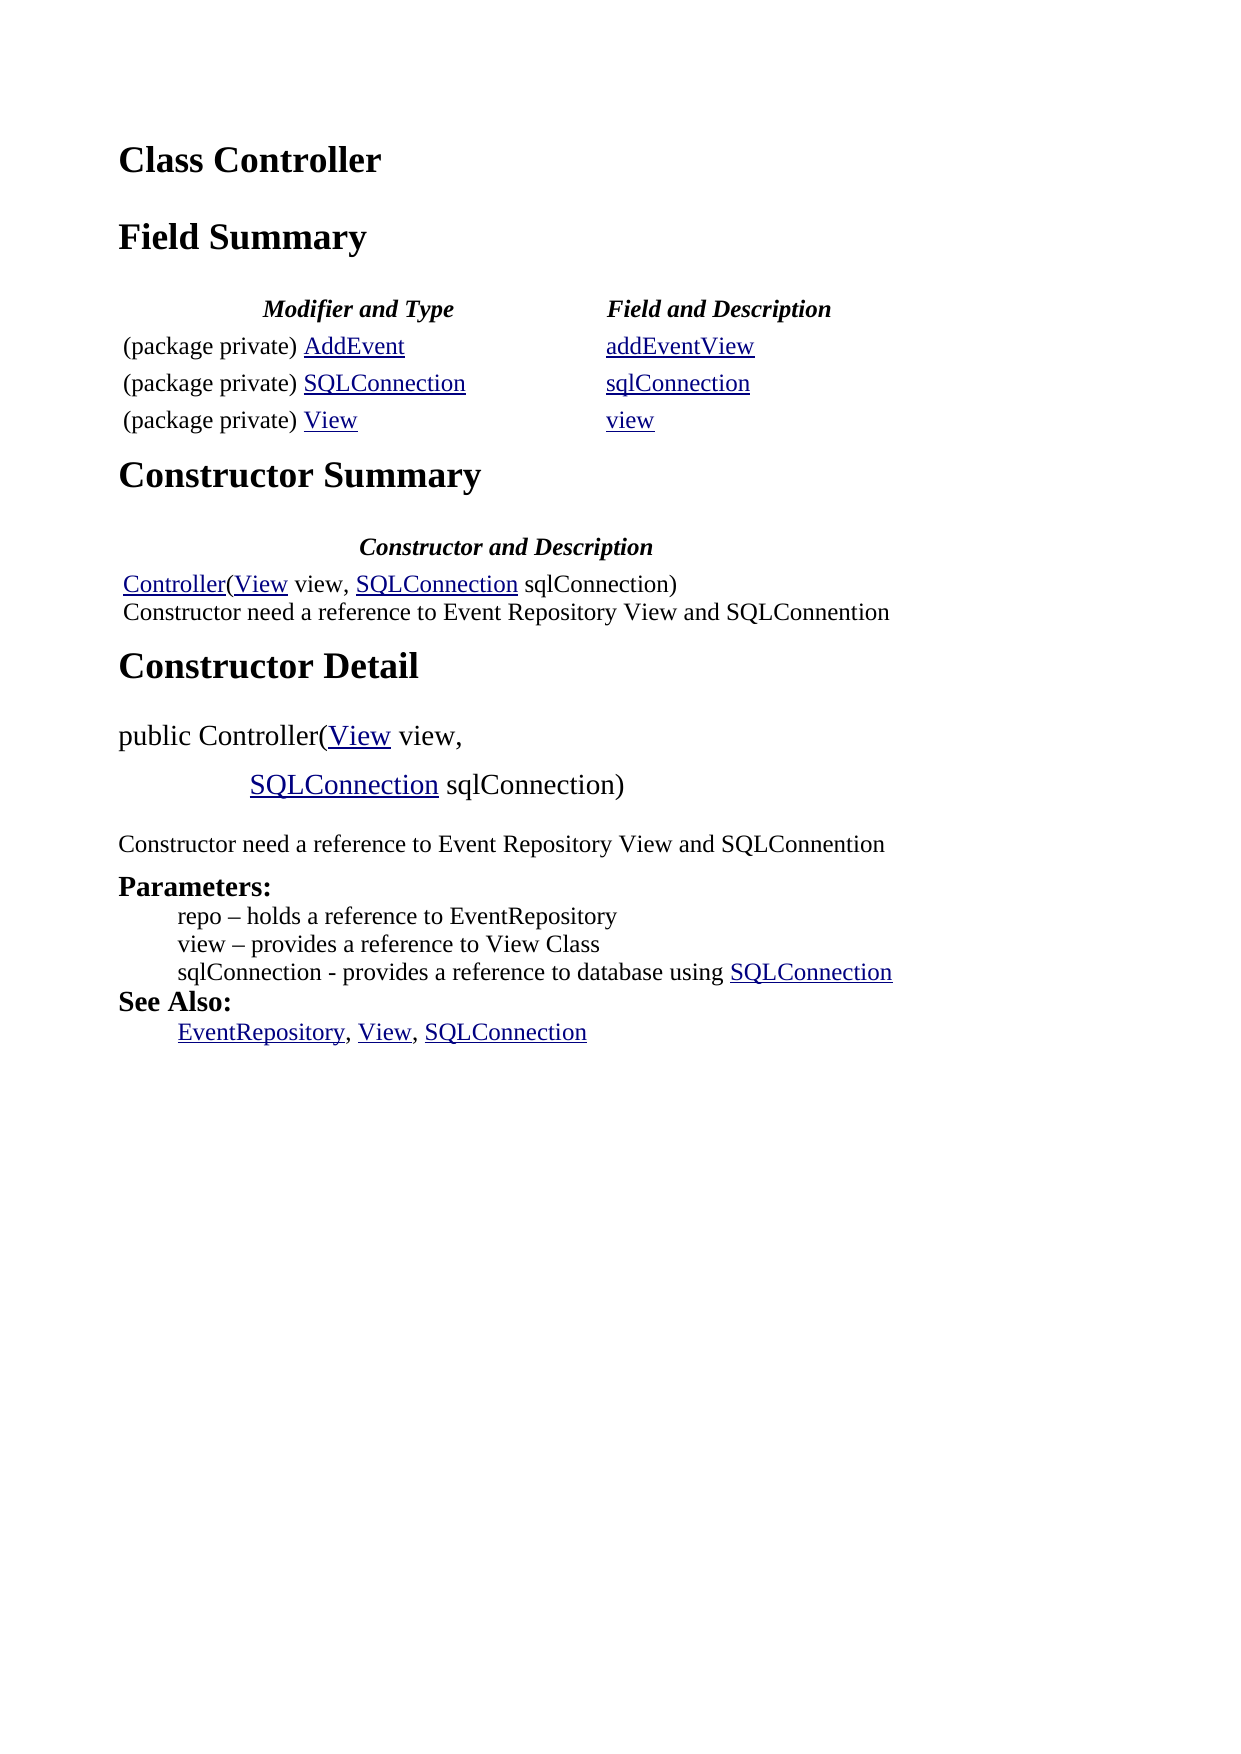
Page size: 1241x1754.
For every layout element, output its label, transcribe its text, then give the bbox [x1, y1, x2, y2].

subtitle Parameters: [118, 870, 1122, 902]
table_cell (package private) SQLConnection [118, 365, 601, 402]
table_header Field and Description [601, 291, 839, 328]
table_cell sqlConnection [601, 365, 839, 402]
list repo – holds a reference to EventRepository [177, 902, 1122, 930]
subtitle Constructor Summary [118, 453, 1122, 495]
table_header Constructor and Description [118, 528, 897, 565]
subtitle Constructor Detail [118, 645, 1122, 686]
table_cell view [601, 402, 839, 439]
table_cell Controller(View view, SQLConnection sqlConnection) Constructor need a reference to Event Repository View and SQLConnention [118, 565, 897, 630]
subtitle Field Summary [118, 216, 1122, 257]
list view – provides a reference to View Class [177, 930, 1122, 958]
list sqlConnection - provides a reference to database using SQLConnection [177, 958, 1122, 985]
subtitle See Also: [118, 985, 1122, 1018]
table_cell addEventView [601, 328, 839, 365]
text public Controller(View view, [118, 719, 1122, 752]
table_cell (package private) View [118, 402, 601, 439]
table_header Modifier and Type [118, 291, 601, 328]
list EventRepository, View, SQLConnection [177, 1018, 1122, 1045]
subtitle Class Controller [118, 139, 1122, 181]
text Constructor need a reference to Event Repository View and SQLConnention [118, 830, 1122, 857]
table_cell (package private) AddEvent [118, 328, 601, 365]
text SQLConnection sqlConnection) [118, 768, 1122, 800]
